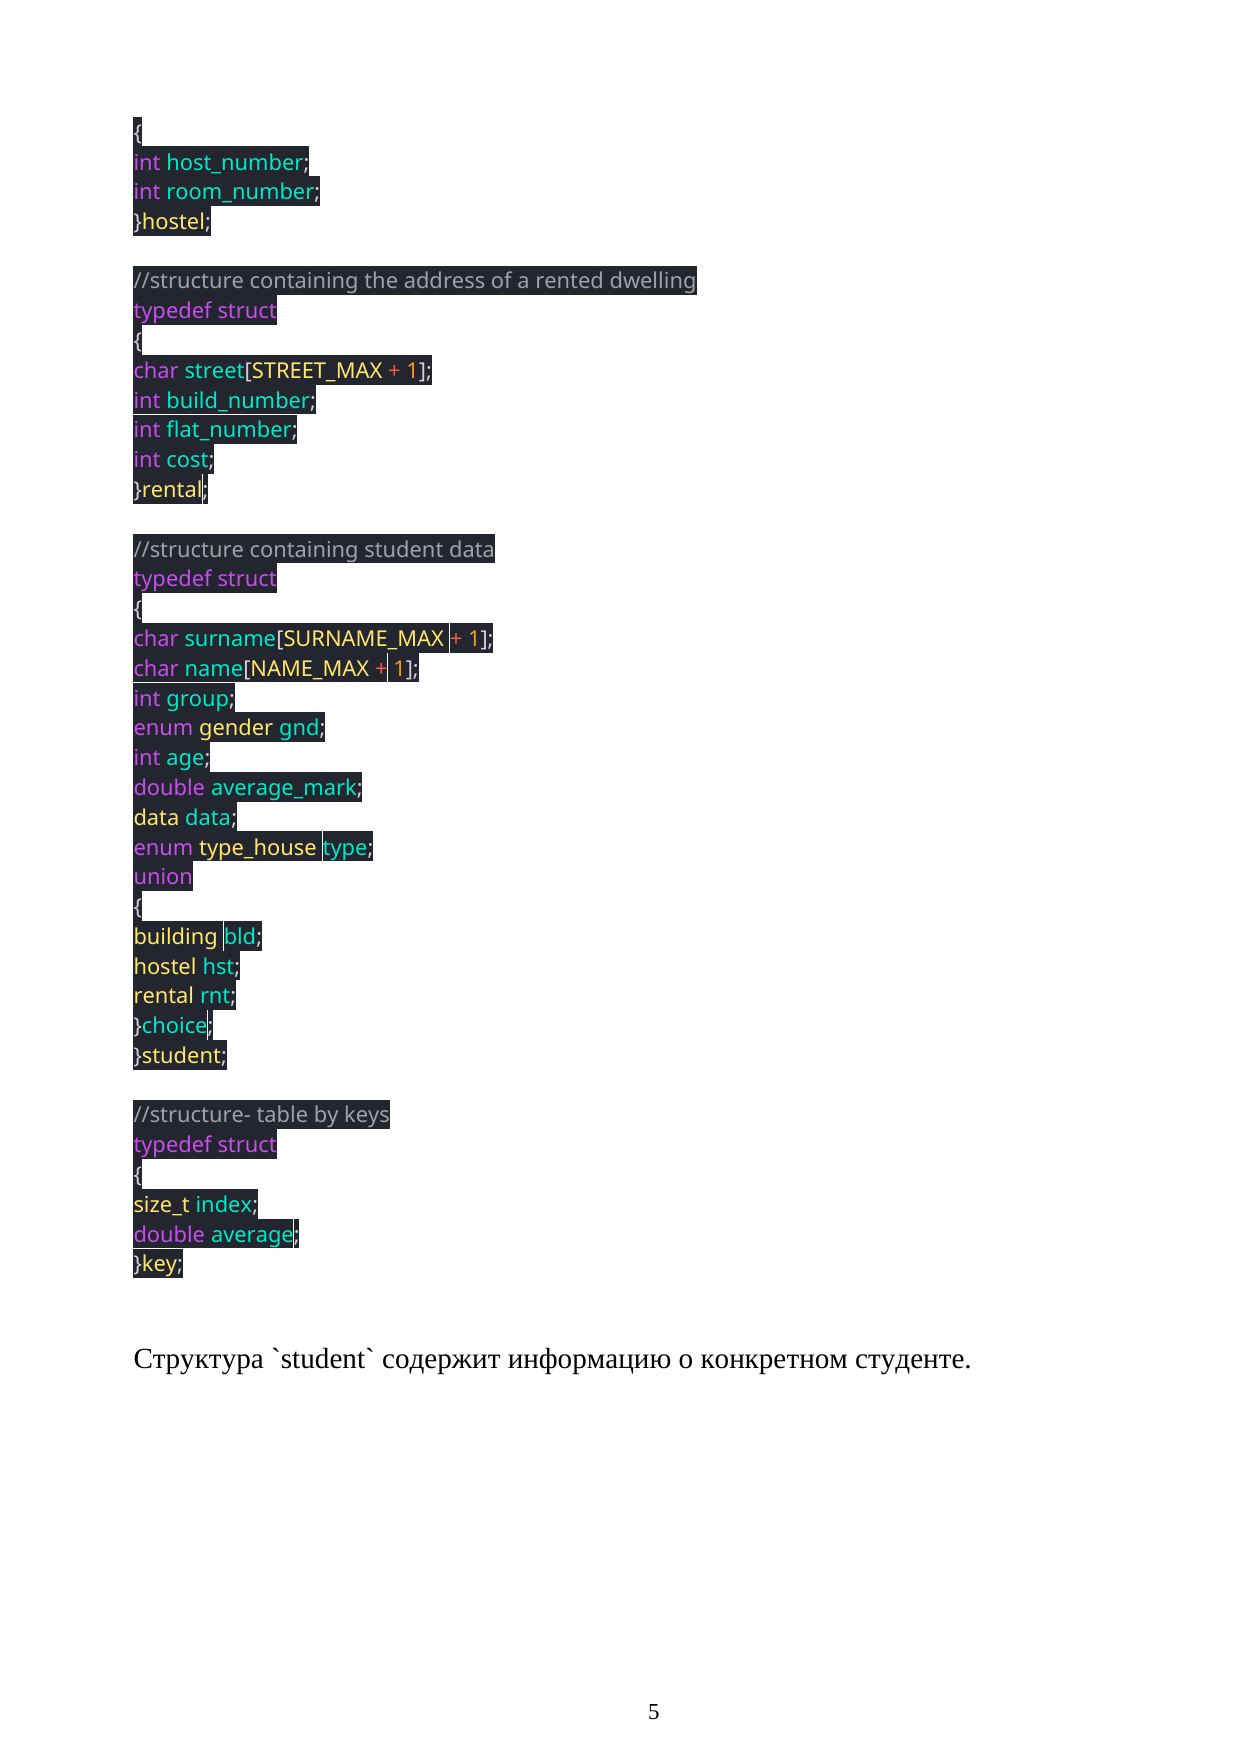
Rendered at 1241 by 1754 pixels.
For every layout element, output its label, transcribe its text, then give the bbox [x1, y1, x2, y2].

text double average; [133, 1219, 1174, 1248]
text enum type_house type; [133, 831, 1174, 861]
text rental rnt; [133, 980, 1174, 1010]
text //structure- table by keys [133, 1099, 1174, 1129]
text }student; [133, 1040, 1174, 1070]
text char street[STREET_MAX + 1]; [133, 355, 1174, 385]
text }hostel; [133, 206, 1174, 236]
text int cost; [133, 444, 1174, 474]
text { [133, 1159, 1174, 1189]
text }rental; [133, 474, 1174, 504]
text { [133, 325, 1174, 355]
text union [133, 861, 1174, 891]
text size_t index; [133, 1189, 1174, 1219]
text int room_number; [133, 176, 1174, 206]
text }choice; [133, 1010, 1174, 1040]
text { [133, 891, 1174, 921]
text enum gender gnd; [133, 712, 1174, 742]
text typedef struct [133, 563, 1174, 593]
text typedef struct [133, 1129, 1174, 1159]
text char surname[SURNAME_MAX + 1]; [133, 623, 1174, 653]
text typedef struct [133, 295, 1174, 325]
text int flat_number; [133, 414, 1174, 444]
text int host_number; [133, 146, 1174, 176]
text //structure containing the address of a rented dwelling [133, 266, 1174, 295]
text Структура `student` содержит информацию о конкретном студенте. [133, 1341, 1174, 1374]
text //structure containing student data [133, 533, 1174, 563]
text data data; [133, 802, 1174, 831]
text int group; [133, 682, 1174, 712]
text { [133, 593, 1174, 623]
text int build_number; [133, 385, 1174, 414]
text int age; [133, 742, 1174, 772]
text double average_mark; [133, 772, 1174, 802]
text hostel hst; [133, 951, 1174, 980]
text { [133, 117, 1174, 146]
text char name[NAME_MAX + 1]; [133, 653, 1174, 682]
text building bld; [133, 921, 1174, 951]
text }key; [133, 1248, 1174, 1278]
